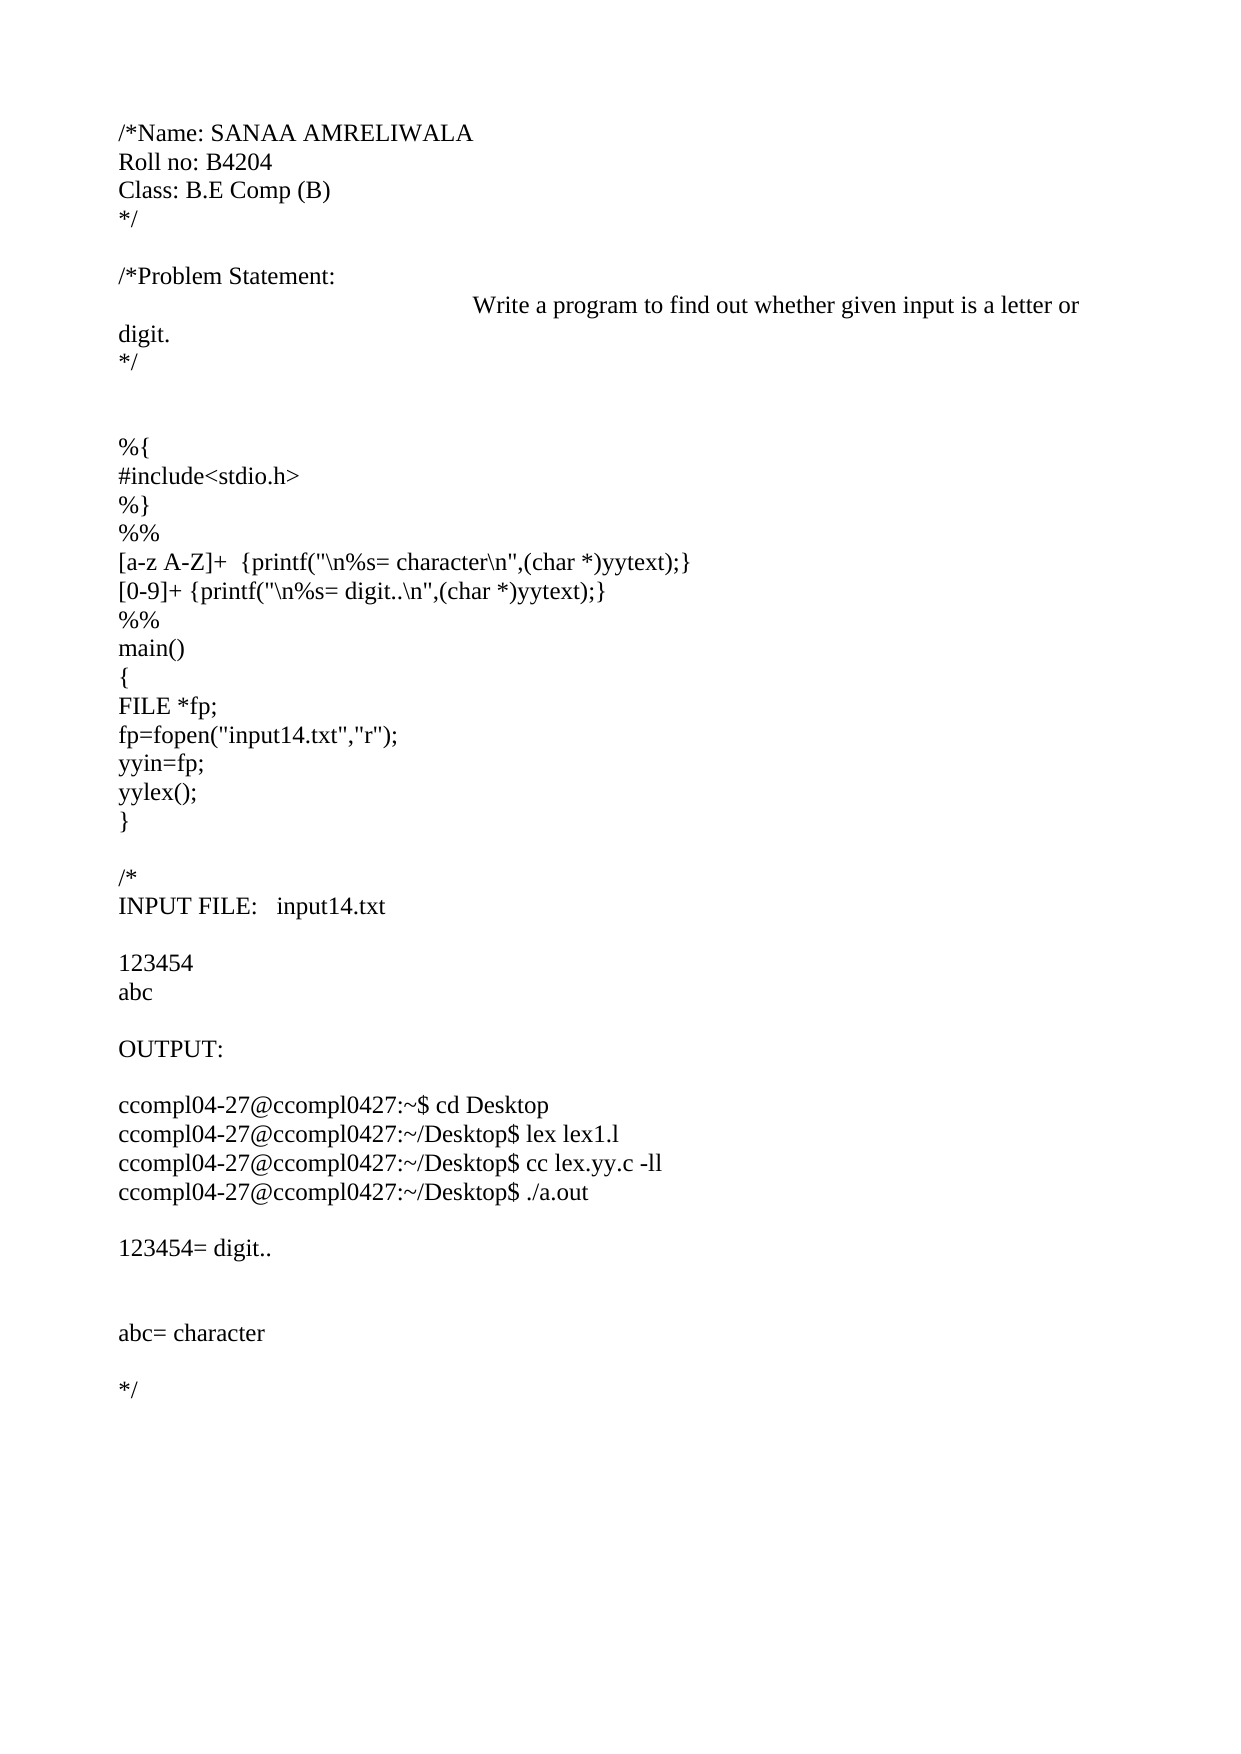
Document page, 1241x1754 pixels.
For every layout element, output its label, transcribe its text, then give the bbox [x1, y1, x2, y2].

text */ [118, 347, 1122, 376]
text ccompl04-27@ccompl0427:~/Desktop$ ./a.out [118, 1177, 1122, 1206]
text OUTPUT: [118, 1034, 1122, 1062]
text [0-9]+ {printf("\n%s= digit..\n",(char *)yytext);} [118, 576, 1122, 605]
text INPUT FILE: input14.txt [118, 891, 1122, 920]
text /* [118, 863, 1122, 891]
text /*Name: SANAA AMRELIWALA [118, 118, 1122, 147]
text %% [118, 605, 1122, 633]
text fp=fopen("input14.txt","r"); [118, 720, 1122, 748]
text 123454 [118, 948, 1122, 977]
text %} [118, 490, 1122, 518]
text %% [118, 518, 1122, 547]
text [a-z A-Z]+ {printf("\n%s= character\n",(char *)yytext);} [118, 547, 1122, 576]
text ccompl04-27@ccompl0427:~/Desktop$ cc lex.yy.c -ll [118, 1148, 1122, 1177]
text /*Problem Statement: [118, 261, 1122, 290]
text FILE *fp; [118, 691, 1122, 720]
text ccompl04-27@ccompl0427:~/Desktop$ lex lex1.l [118, 1119, 1122, 1148]
text yyin=fp; [118, 748, 1122, 777]
text } [118, 806, 1122, 835]
text 123454= digit.. [118, 1233, 1122, 1262]
text %{ [118, 432, 1122, 461]
text yylex(); [118, 777, 1122, 806]
text */ [118, 204, 1122, 233]
text */ [118, 1375, 1122, 1404]
text main() [118, 633, 1122, 662]
text { [118, 662, 1122, 691]
text #include<stdio.h> [118, 461, 1122, 490]
text abc [118, 977, 1122, 1006]
text Class: B.E Comp (B) [118, 176, 1122, 204]
text ccompl04-27@ccompl0427:~$ cd Desktop [118, 1091, 1122, 1119]
text Write a program to find out whether given input is a letter or digit. [118, 290, 1122, 347]
text Roll no: B4204 [118, 147, 1122, 176]
text abc= character [118, 1318, 1122, 1347]
